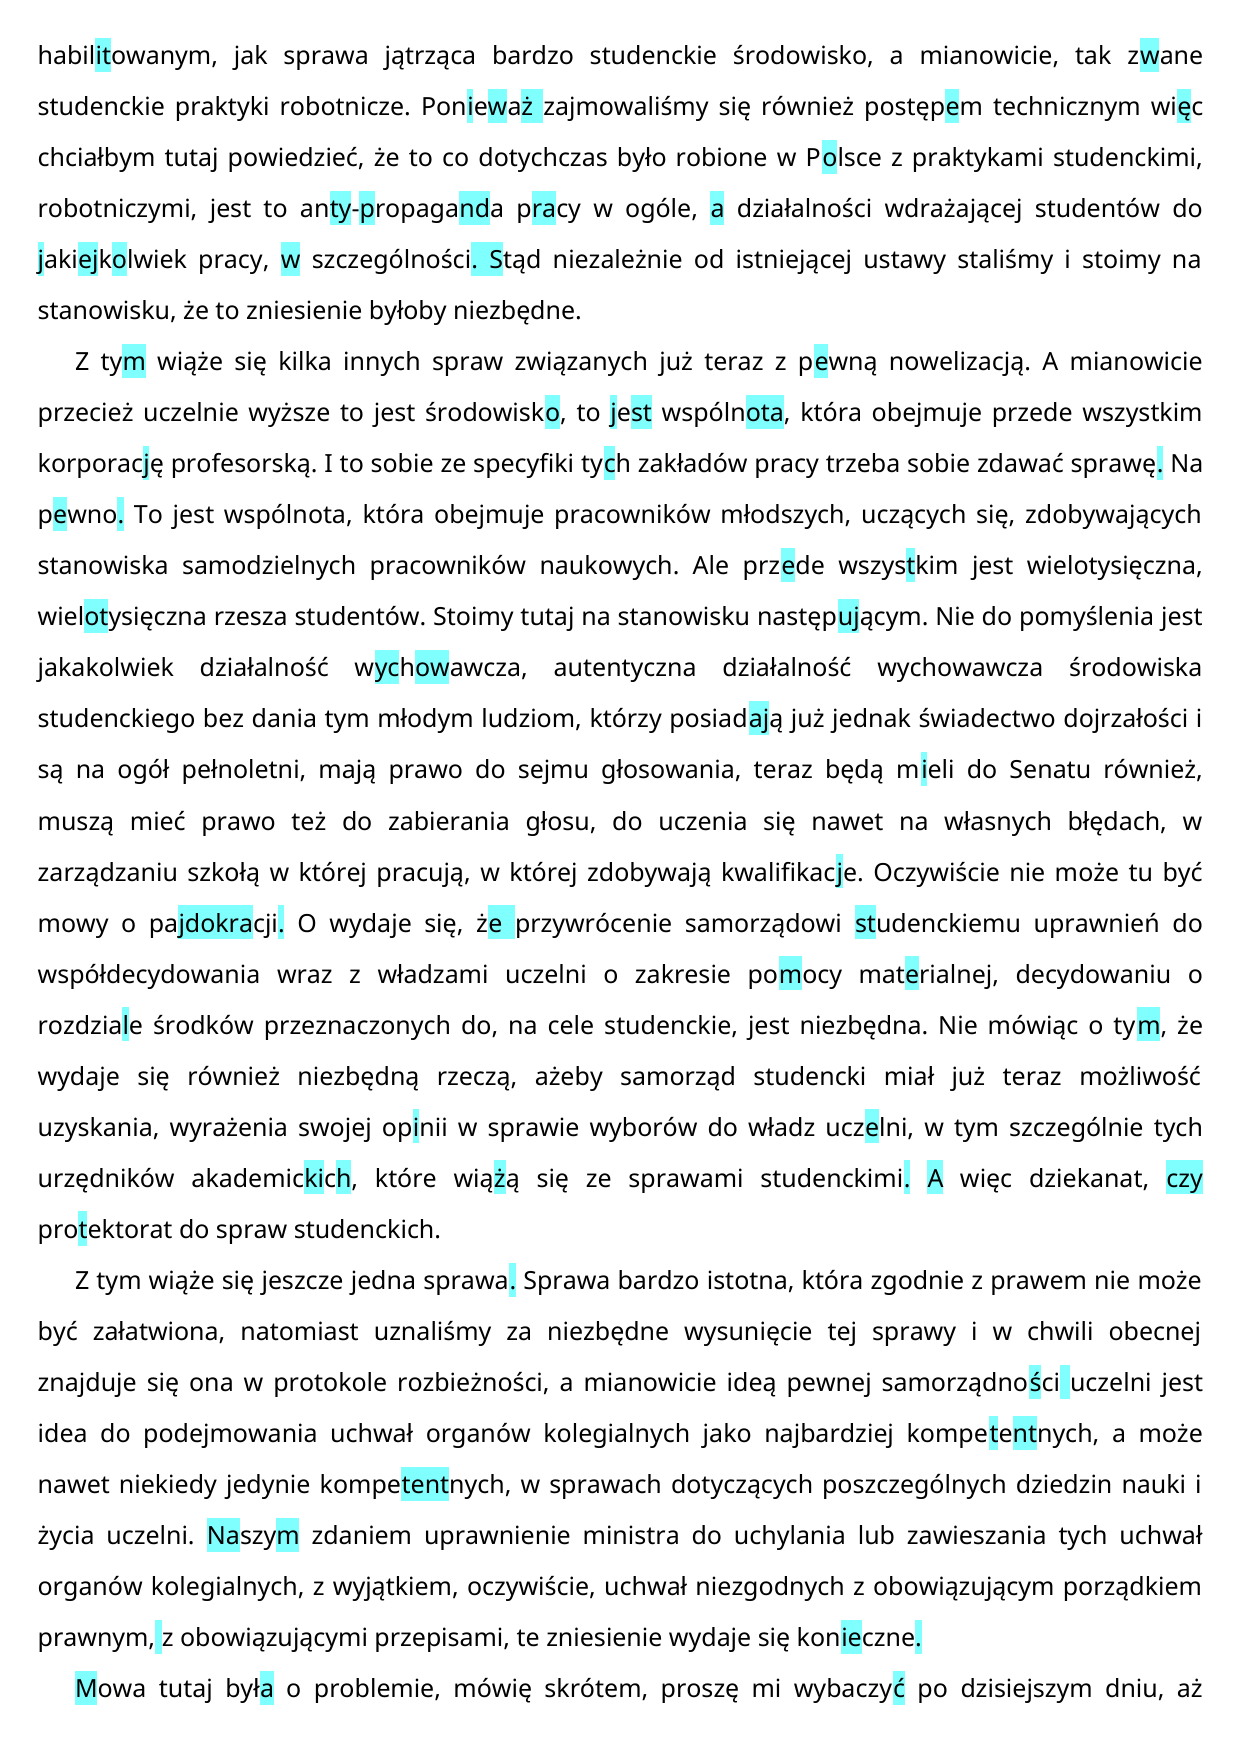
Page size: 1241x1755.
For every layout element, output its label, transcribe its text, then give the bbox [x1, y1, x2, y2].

text habilitowanym, jak sprawa jątrząca bardzo studenckie środowisko, a mianowicie, tak zwane studenckie praktyki robotnicze. Ponieważ zajmowaliśmy się również postępem technicznym więc chciałbym tutaj powiedzieć, że to co dotychczas było robione w Polsce z praktykami studenckimi, robotniczymi, jest to anty-propaganda pracy w ogóle, a działalności wdrażającej studentów do jakiejkolwiek pracy, w szczególności. Stąd niezależnie od istniejącej ustawy staliśmy i stoimy na stanowisku, że to zniesienie byłoby niezbędne. [37, 37, 1203, 327]
text Z tym wiąże się kilka innych spraw związanych już teraz z pewną nowelizacją. A mianowicie przecież uczelnie wyższe to jest środowisko, to jest wspólnota, która obejmuje przede wszystkim korporację profesorską. I to sobie ze specyfiki tych zakładów pracy trzeba sobie zdawać sprawę. Na pewno. To jest wspólnota, która obejmuje pracowników młodszych, uczących się, zdobywających stanowiska samodzielnych pracowników naukowych. Ale przede wszystkim jest wielotysięczna, wielotysięczna rzesza studentów. Stoimy tutaj na stanowisku następującym. Nie do pomyślenia jest jakakolwiek działalność wychowawcza, autentyczna działalność wychowawcza środowiska studenckiego bez dania tym młodym ludziom, którzy posiadają już jednak świadectwo dojrzałości i są na ogół pełnoletni, mają prawo do sejmu głosowania, teraz będą mieli do Senatu również, muszą mieć prawo też do zabierania głosu, do uczenia się nawet na własnych błędach, w zarządzaniu szkołą w której pracują, w której zdobywają kwalifikacje. Oczywiście nie może tu być mowy o pajdokracji. O wydaje się, że przywrócenie samorządowi studenckiemu uprawnień do współdecydowania wraz z władzami uczelni o zakresie pomocy materialnej, decydowaniu o rozdziale środków przeznaczonych do, na cele studenckie, jest niezbędna. Nie mówiąc o tym, że wydaje się również niezbędną rzeczą, ażeby samorząd studencki miał już teraz możliwość uzyskania, wyrażenia swojej opinii w sprawie wyborów do władz uczelni, w tym szczególnie tych urzędników akademickich, które wiążą się ze sprawami studenckimi. A więc dziekanat, czy protektorat do spraw studenckich. [37, 344, 1203, 1246]
text Z tym wiąże się jeszcze jedna sprawa. Sprawa bardzo istotna, która zgodnie z prawem nie może być załatwiona, natomiast uznaliśmy za niezbędne wysunięcie tej sprawy i w chwili obecnej znajduje się ona w protokole rozbieżności, a mianowicie ideą pewnej samorządności uczelni jest idea do podejmowania uchwał organów kolegialnych jako najbardziej kompetentnych, a może nawet niekiedy jedynie kompetentnych, w sprawach dotyczących poszczególnych dziedzin nauki i życia uczelni. Naszym zdaniem uprawnienie ministra do uchylania lub zawieszania tych uchwał organów kolegialnych, z wyjątkiem, oczywiście, uchwał niezgodnych z obowiązującym porządkiem prawnym, z obowiązującymi przepisami, te zniesienie wydaje się konieczne. [37, 1262, 1203, 1654]
text Mowa tutaj była o problemie, mówię skrótem, proszę mi wybaczyć po dzisiejszym dniu, aż [37, 1671, 1203, 1705]
